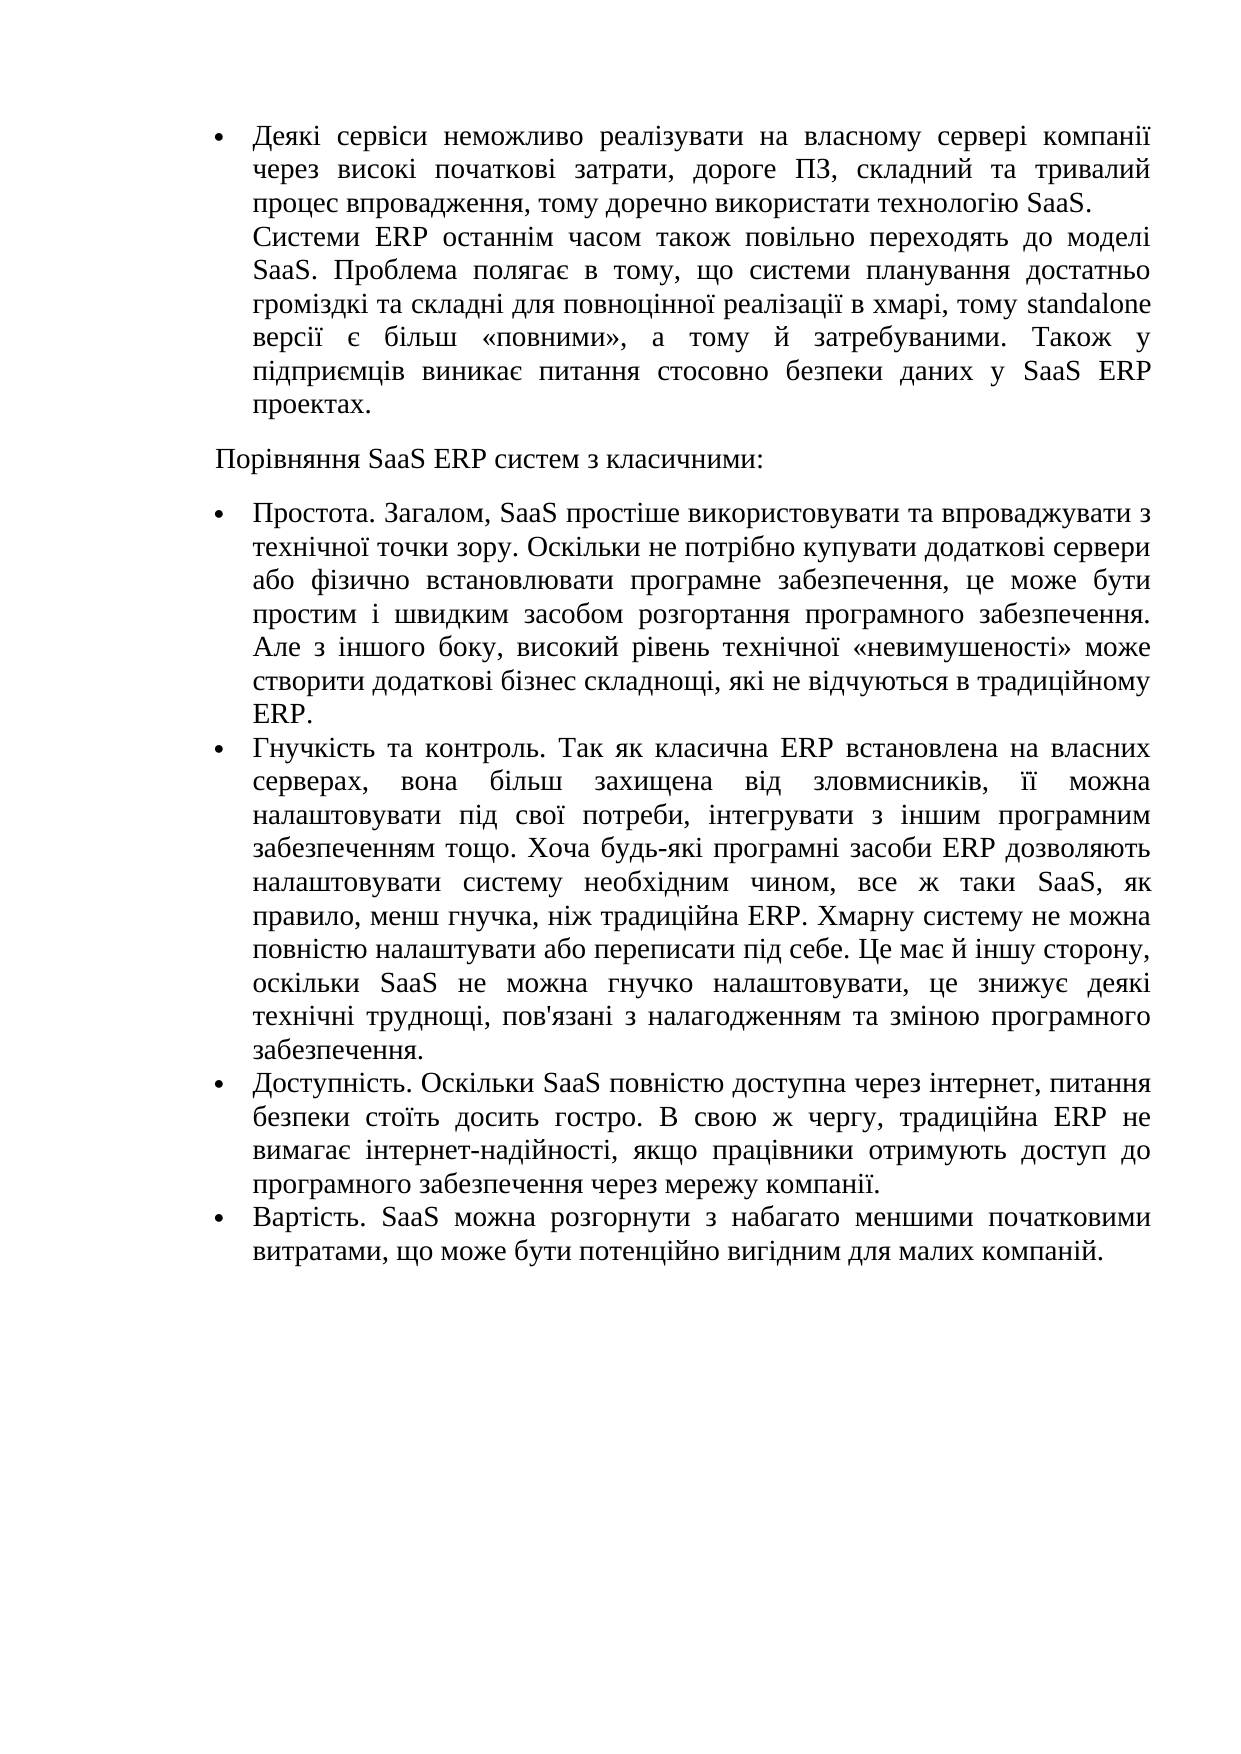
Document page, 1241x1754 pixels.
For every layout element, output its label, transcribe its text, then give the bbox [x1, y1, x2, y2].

list Деякі сервіси неможливо реалізувати на власному сервері компанії через високі початкові затрати, дороге ПЗ, складний та тривалий процес впровадження, тому доречно використати технологію SaaS. [215, 118, 1152, 219]
list Простота. Загалом, SaaS простіше використовувати та впроваджувати з технічної точки зору. Оскільки не потрібно купувати додаткові сервери або фізично встановлювати програмне забезпечення, це може бути простим і швидким засобом розгортання програмного забезпечення. Але з іншого боку, високий рівень технічної «невимушеності» може створити додаткові бізнес складнощі, які не відчуються в традиційному ERP. [215, 495, 1152, 730]
text Порівняння SaaS ERP систем з класичними: [177, 441, 1152, 474]
list Системи ERP останнім часом також повільно переходять до моделі SaaS. Проблема полягає в тому, що системи планування достатньо громіздкі та складні для повноцінної реалізації в хмарі, тому standalone версії є більш «повними», а тому й затребуваними. Також у підприємців виникає питання стосовно безпеки даних у SaaS ERP проектах. [252, 219, 1152, 420]
list Вартість. SaaS можна розгорнути з набагато меншими початковими витратами, що може бути потенційно вигідним для малих компаній. [215, 1199, 1152, 1267]
list Гнучкість та контроль. Так як класична ERP встановлена на власних серверах, вона більш захищена від зловмисників, її можна налаштовувати під свої потреби, інтегрувати з іншим програмним забезпеченням тощо. Хоча будь-які програмні засоби ERP дозволяють налаштовувати систему необхідним чином, все ж таки SaaS, як правило, менш гнучка, ніж традиційна ERP. Хмарну систему не можна повністю налаштувати або переписати під себе. Це має й іншу сторону, оскільки SaaS не можна гнучко налаштовувати, це знижує деякі технічні труднощі, пов'язані з налагодженням та зміною програмного забезпечення. [215, 730, 1152, 1065]
list Доступність. Оскільки SaaS повністю доступна через інтернет, питання безпеки стоїть досить гостро. В свою ж чергу, традиційна ERP не вимагає інтернет-надійності, якщо працівники отримують доступ до програмного забезпечення через мережу компанії. [215, 1065, 1152, 1199]
